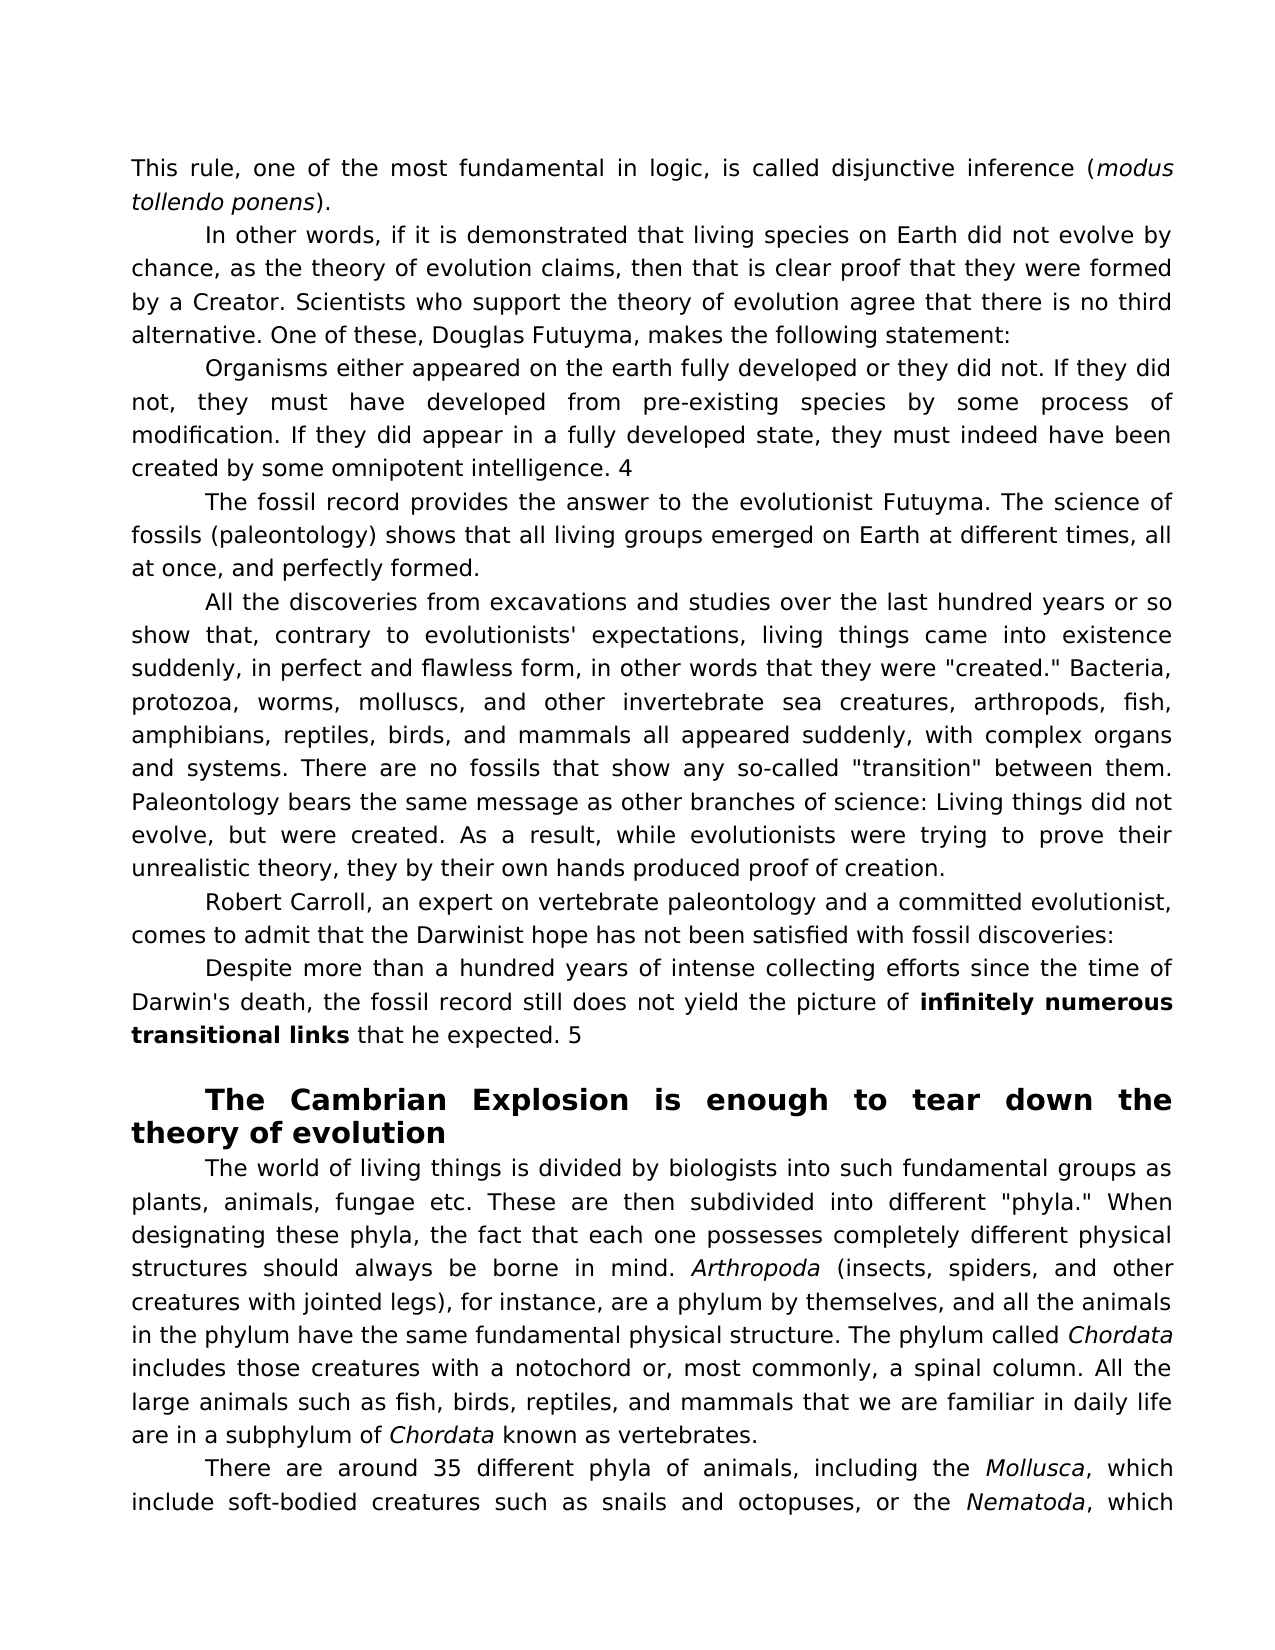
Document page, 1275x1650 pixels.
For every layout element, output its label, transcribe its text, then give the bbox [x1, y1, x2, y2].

text This rule, one of the most fundamental in logic, is called disjunctive inference (modus tollendo ponens). [131, 150, 1174, 217]
text Organisms either appeared on the earth fully developed or they did not. If they did not, they must have developed from pre-existing species by some process of modification. If they did appear in a fully developed state, they must indeed have been created by some omnipotent intelligence. 4 [131, 350, 1174, 483]
text In other words, if it is demonstrated that living species on Earth did not evolve by chance, as the theory of evolution claims, then that is clear proof that they were formed by a Creator. Scientists who support the theory of evolution agree that there is no third alternative. One of these, Douglas Futuyma, makes the following statement: [131, 217, 1174, 350]
text Robert Carroll, an expert on vertebrate paleontology and a committed evolutionist, comes to admit that the Darwinist hope has not been satisfied with fossil discoveries: [131, 883, 1174, 950]
text There are around 35 different phyla of animals, including the Mollusca, which include soft-bodied creatures such as snails and octopuses, or the Nematoda, which [131, 1450, 1174, 1517]
text All the discoveries from excavations and studies over the last hundred years or so show that, contrary to evolutionists' expectations, living things came into existence suddenly, in perfect and flawless form, in other words that they were "created." Bacteria, protozoa, worms, molluscs, and other invertebrate sea creatures, arthropods, fish, amphibians, reptiles, birds, and mammals all appeared suddenly, with complex organs and systems. There are no fossils that show any so-called "transition" between them. Paleontology bears the same message as other branches of science: Living things did not evolve, but were created. As a result, while evolutionists were trying to prove their unrealistic theory, they by their own hands produced proof of creation. [131, 583, 1174, 883]
text The fossil record provides the answer to the evolutionist Futuyma. The science of fossils (paleontology) shows that all living groups emerged on Earth at different times, all at once, and perfectly formed. [131, 483, 1174, 583]
text The Cambrian Explosion is enough to tear down the theory of evolution [131, 1083, 1174, 1150]
text Despite more than a hundred years of intense collecting efforts since the time of Darwin's death, the fossil record still does not yield the picture of infinitely numerous transitional links that he expected. 5 [131, 950, 1174, 1050]
text The world of living things is divided by biologists into such fundamental groups as plants, animals, fungae etc. These are then subdivided into different "phyla." When designating these phyla, the fact that each one possesses completely different physical structures should always be borne in mind. Arthropoda (insects, spiders, and other creatures with jointed legs), for instance, are a phylum by themselves, and all the animals in the phylum have the same fundamental physical structure. The phylum called Chordata includes those creatures with a notochord or, most commonly, a spinal column. All the large animals such as fish, birds, reptiles, and mammals that we are familiar in daily life are in a subphylum of Chordata known as vertebrates. [131, 1150, 1174, 1450]
